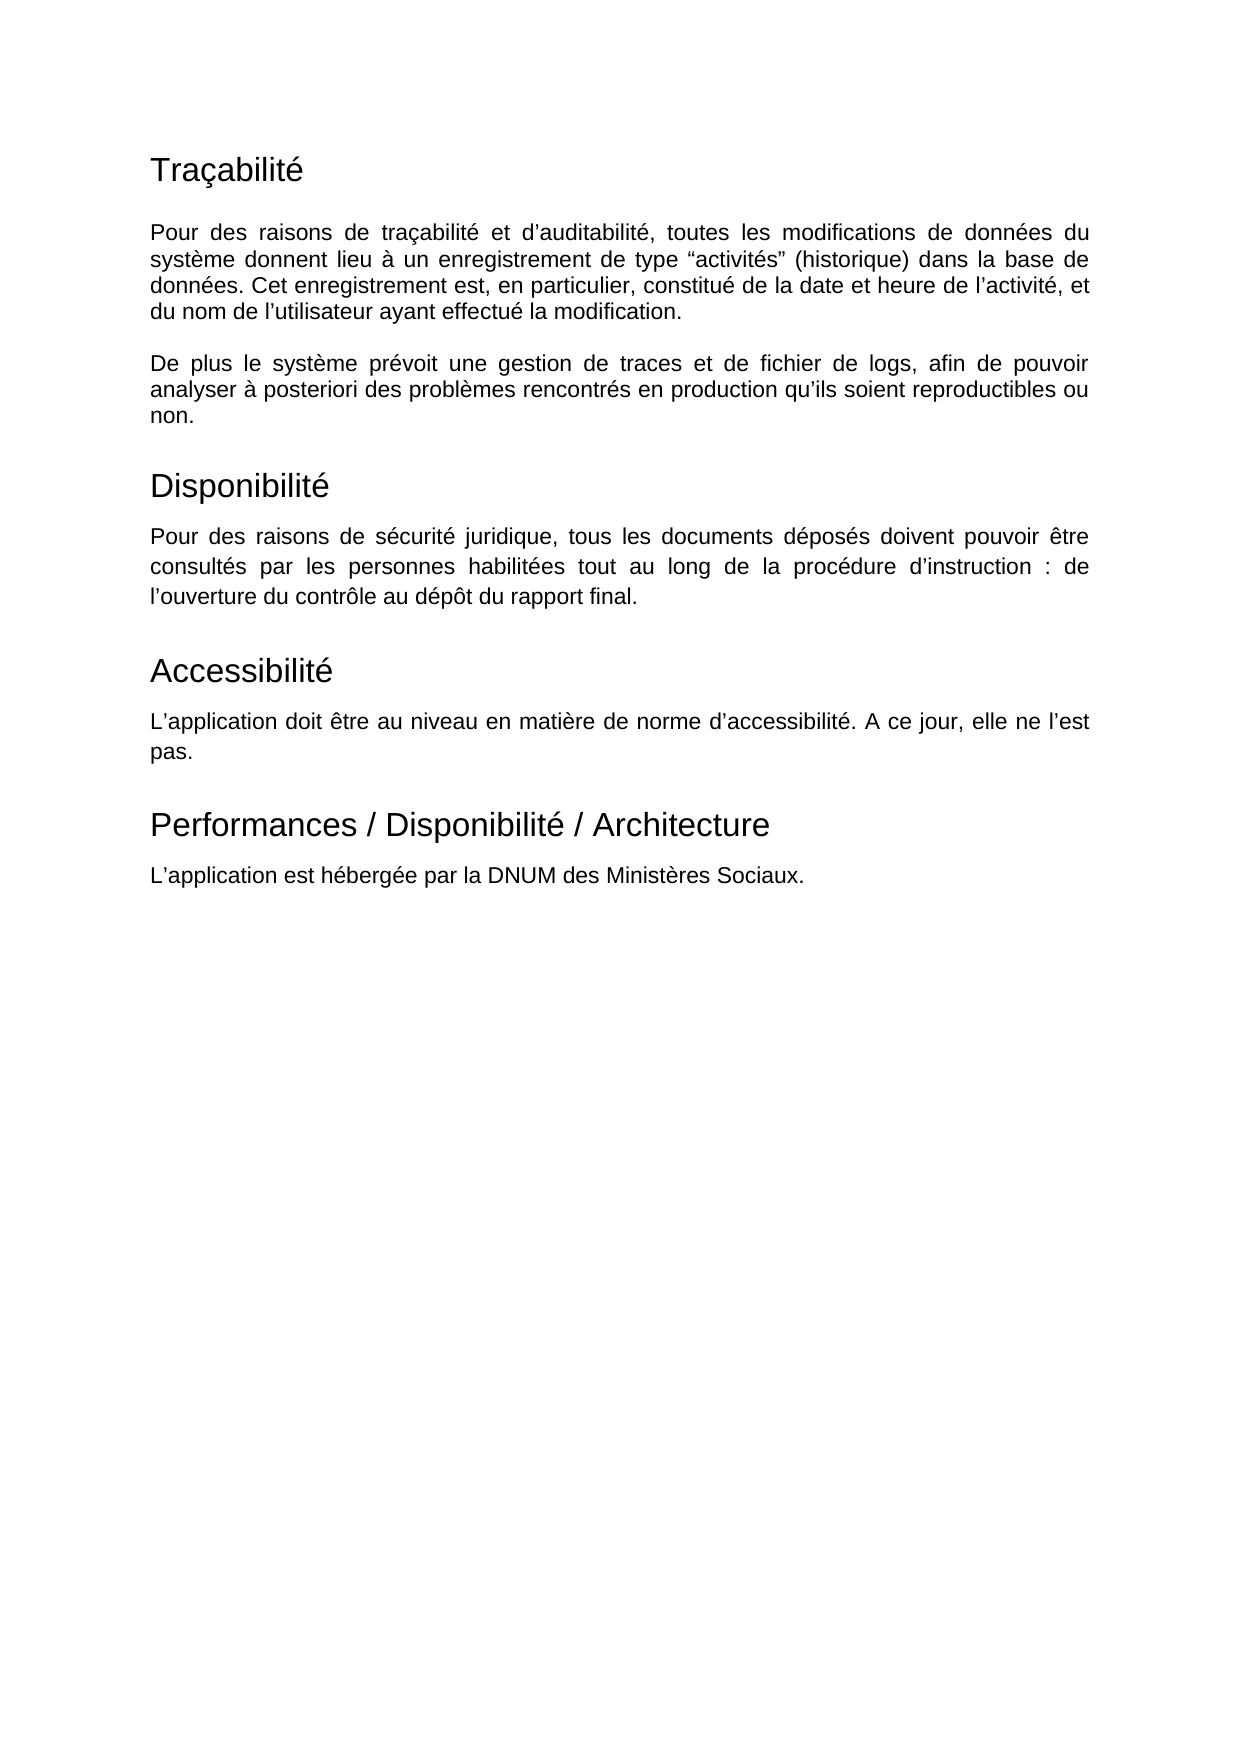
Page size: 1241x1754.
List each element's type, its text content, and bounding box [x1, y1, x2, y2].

subtitle Traçabilité [150, 150, 1090, 188]
text L’application doit être au niveau en matière de norme d’accessibilité. A ce jour, elle ne l’est pas. [150, 708, 1090, 764]
text L’application est hébergée par la DNUM des Ministères Sociaux. [150, 862, 1090, 888]
subtitle Disponibilité [150, 466, 1090, 504]
text Pour des raisons de sécurité juridique, tous les documents déposés doivent pouvoir être consultés par les personnes habilitées tout au long de la procédure d’instruction : de l’ouverture du contrôle au dépôt du rapport final. [150, 523, 1090, 609]
subtitle Performances / Disponibilité / Architecture [150, 806, 1090, 844]
text Pour des raisons de traçabilité et d’auditabilité, toutes les modifications de données du système donnent lieu à un enregistrement de type “activités” (historique) dans la base de données. Cet enregistrement est, en particulier, constitué de la date et heure de l’activité, et du nom de l’utilisateur ayant effectué la modification. [150, 219, 1090, 324]
text De plus le système prévoit une gestion de traces et de fichier de logs, afin de pouvoir analyser à posteriori des problèmes rencontrés en production qu’ils soient reproductibles ou non. [150, 349, 1090, 429]
subtitle Accessibilité [150, 651, 1090, 689]
